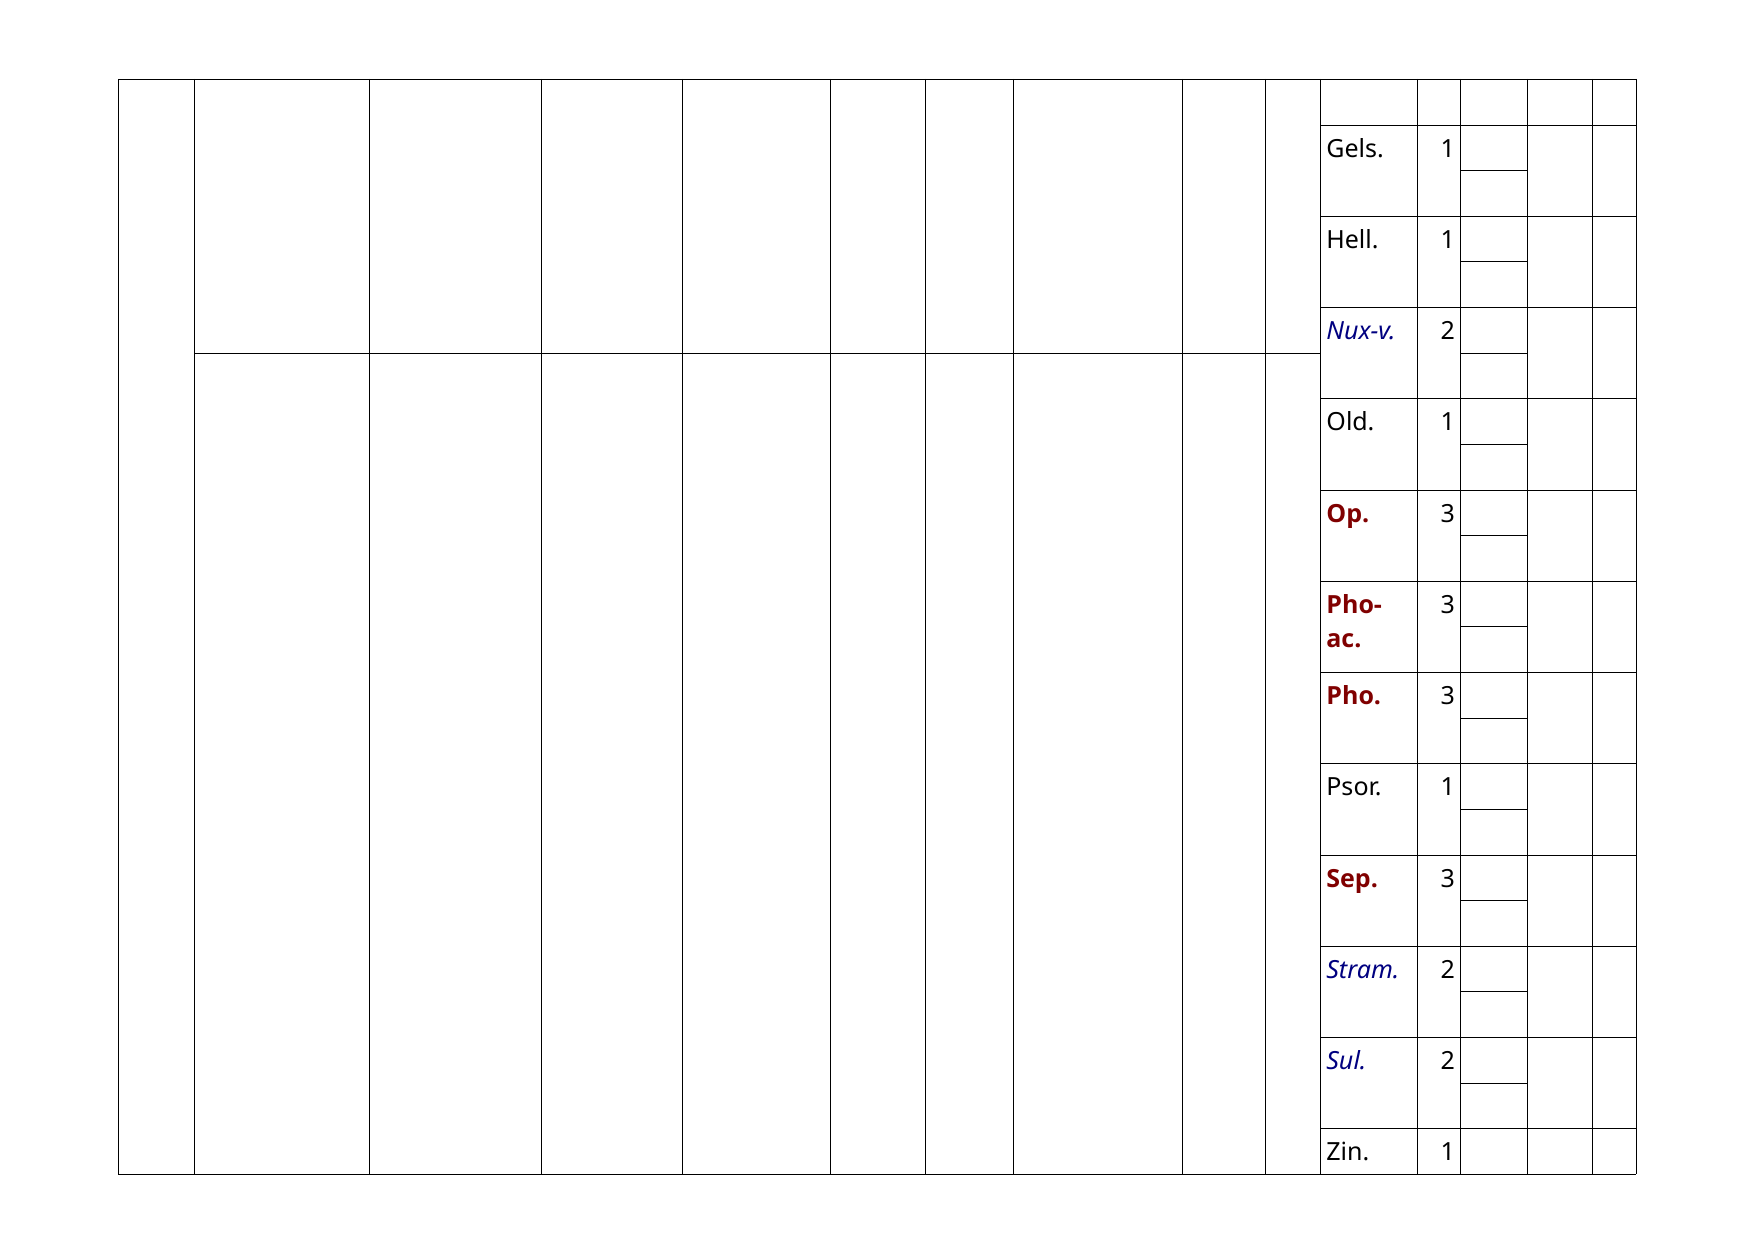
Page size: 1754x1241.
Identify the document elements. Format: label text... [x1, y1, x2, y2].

table_cell 3 [1418, 582, 1460, 672]
table_cell [683, 354, 830, 1174]
table_cell [1528, 399, 1592, 489]
table_cell [1593, 947, 1636, 1037]
table_cell Zin. [1321, 1129, 1417, 1174]
table_cell Old. [1321, 399, 1417, 489]
table_cell [1461, 901, 1527, 946]
table_cell [831, 354, 925, 1174]
table_cell [1528, 764, 1592, 854]
table_cell [1461, 673, 1527, 718]
table_cell Stram. [1321, 947, 1417, 1037]
table_cell [1593, 582, 1636, 672]
table_cell 2 [1418, 947, 1460, 1037]
table_cell 2 [1418, 1038, 1460, 1128]
table_cell [1014, 80, 1182, 353]
table_cell [1593, 856, 1636, 946]
table_cell [1528, 491, 1592, 581]
table_cell [1461, 80, 1527, 124]
table_cell [1461, 399, 1527, 444]
table_cell [1528, 947, 1592, 1037]
table_cell Psor. [1321, 764, 1417, 854]
table_cell [1183, 354, 1265, 1174]
table_cell [1528, 856, 1592, 946]
table_cell [926, 354, 1013, 1174]
table_cell [926, 80, 1013, 353]
table_cell [1528, 80, 1592, 124]
table_cell [1461, 992, 1527, 1037]
table_cell [1461, 810, 1527, 854]
table_cell [1528, 673, 1592, 763]
table_cell Hell. [1321, 217, 1417, 307]
table_cell 1 [1418, 1129, 1460, 1174]
table_cell [1461, 445, 1527, 489]
table_cell 3 [1418, 673, 1460, 763]
table_cell [1593, 1038, 1636, 1128]
table_cell [1461, 1084, 1527, 1128]
table_cell [1461, 536, 1527, 581]
table_cell [1461, 308, 1527, 353]
table_cell [1461, 491, 1527, 535]
table_cell 1 [1418, 126, 1460, 216]
table_cell [195, 354, 369, 1174]
table_cell Sep. [1321, 856, 1417, 946]
table_cell Pho. [1321, 673, 1417, 763]
table_cell 1 [1418, 399, 1460, 489]
table_cell [1461, 856, 1527, 900]
table_cell [1461, 764, 1527, 809]
table_cell [1528, 1038, 1592, 1128]
table_cell 3 [1418, 856, 1460, 946]
table_cell [1183, 80, 1265, 353]
table_cell [1528, 308, 1592, 398]
table_cell [1593, 764, 1636, 854]
table_cell Sul. [1321, 1038, 1417, 1128]
table_cell [1321, 80, 1417, 124]
table_cell [1593, 308, 1636, 398]
table_cell [1461, 947, 1527, 991]
table_cell [1461, 126, 1527, 170]
table_cell Gels. [1321, 126, 1417, 216]
table_cell [370, 80, 541, 353]
table_cell [1461, 171, 1527, 216]
table_cell [1418, 80, 1460, 124]
table_cell [1593, 217, 1636, 307]
table_cell [1593, 673, 1636, 763]
table_cell [1461, 354, 1527, 398]
table_cell [831, 80, 925, 353]
table_cell [1528, 126, 1592, 216]
table_cell Nux-v. [1321, 308, 1417, 398]
table_cell 1 [1418, 217, 1460, 307]
table_cell Op. [1321, 491, 1417, 581]
table_cell 1 [1418, 764, 1460, 854]
table_cell [542, 354, 682, 1174]
table_cell [683, 80, 830, 353]
table_cell [1593, 80, 1636, 124]
table_cell [1461, 217, 1527, 261]
table_cell [1014, 354, 1182, 1174]
table_cell [1266, 80, 1320, 353]
table_cell [1528, 1129, 1592, 1174]
table_cell [1593, 1129, 1636, 1174]
table_cell [1528, 582, 1592, 672]
table_cell [1593, 491, 1636, 581]
table_cell [119, 80, 194, 1174]
table_cell [1461, 719, 1527, 763]
table_cell 3 [1418, 491, 1460, 581]
table_cell [1461, 627, 1527, 672]
table_cell [1266, 354, 1320, 1174]
table_cell [542, 80, 682, 353]
table_cell 2 [1418, 308, 1460, 398]
table_cell [1461, 1129, 1527, 1174]
table_cell [195, 80, 369, 353]
table_cell [1593, 126, 1636, 216]
table_cell [1528, 217, 1592, 307]
table_cell Pho-ac. [1321, 582, 1417, 672]
table_cell [370, 354, 541, 1174]
table_cell [1461, 262, 1527, 307]
table_cell [1461, 1038, 1527, 1083]
table_cell [1593, 399, 1636, 489]
table_cell [1461, 582, 1527, 626]
